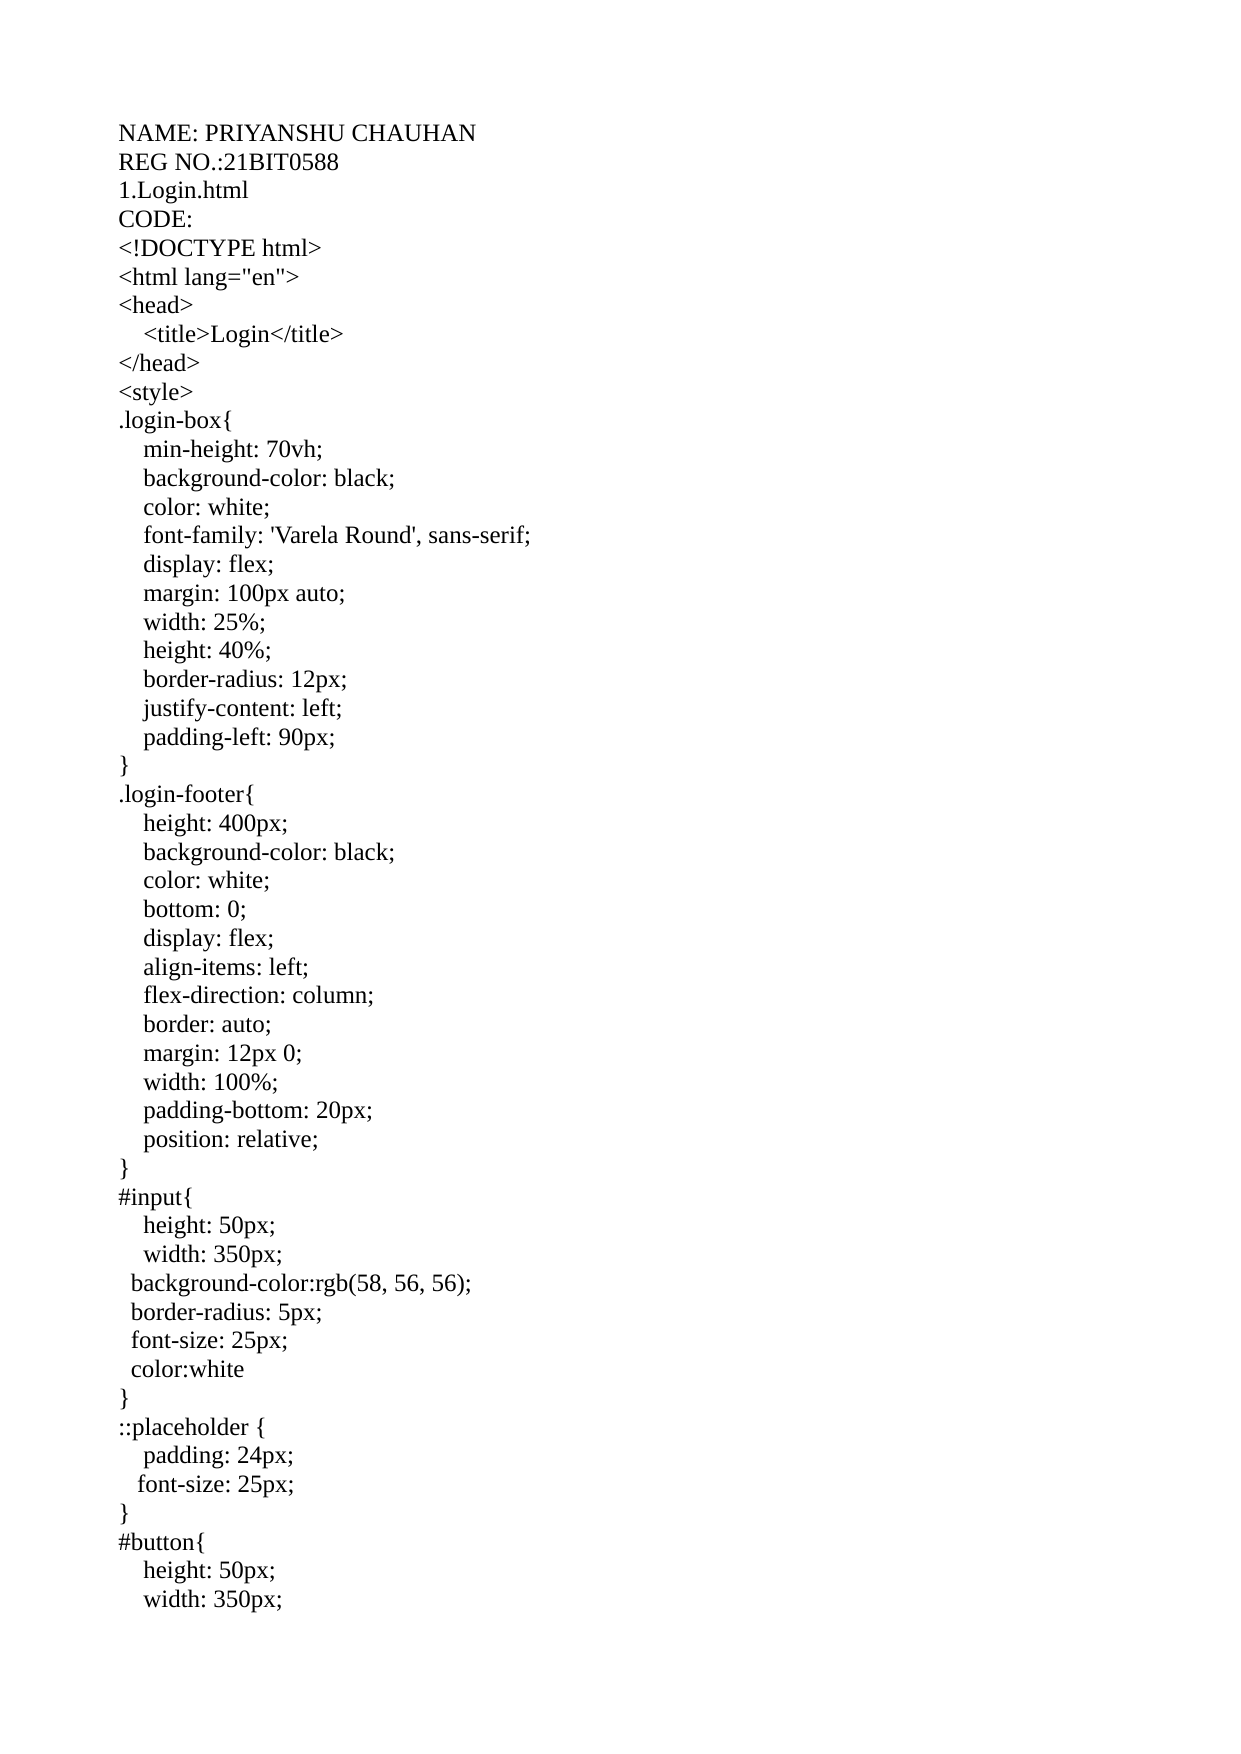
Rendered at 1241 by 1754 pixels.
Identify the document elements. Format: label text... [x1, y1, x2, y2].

text background-color: black; [118, 837, 1122, 866]
text display: flex; [118, 549, 1122, 578]
text border-radius: 5px; [118, 1297, 1122, 1326]
text </head> [118, 348, 1122, 377]
text color:white [118, 1354, 1122, 1383]
text position: relative; [118, 1124, 1122, 1153]
text font-size: 25px; [118, 1326, 1122, 1354]
text border-radius: 12px; [118, 664, 1122, 693]
text display: flex; [118, 923, 1122, 952]
text height: 50px; [118, 1556, 1122, 1584]
text } [118, 1383, 1122, 1412]
text } [118, 751, 1122, 779]
text <style> [118, 377, 1122, 406]
text width: 100%; [118, 1067, 1122, 1096]
text padding-bottom: 20px; [118, 1096, 1122, 1124]
text margin: 100px auto; [118, 578, 1122, 607]
text #input{ [118, 1182, 1122, 1211]
text ::placeholder { [118, 1412, 1122, 1441]
text <title>Login</title> [118, 319, 1122, 348]
text .login-footer{ [118, 779, 1122, 808]
text border: auto; [118, 1009, 1122, 1038]
text bottom: 0; [118, 894, 1122, 923]
text 1.Login.html [118, 176, 1122, 204]
text <html lang="en"> [118, 262, 1122, 291]
text background-color: black; [118, 463, 1122, 492]
text height: 40%; [118, 636, 1122, 664]
text flex-direction: column; [118, 981, 1122, 1009]
text font-size: 25px; [118, 1469, 1122, 1498]
text color: white; [118, 866, 1122, 894]
text width: 350px; [118, 1584, 1122, 1613]
text height: 50px; [118, 1211, 1122, 1239]
text margin: 12px 0; [118, 1038, 1122, 1067]
text justify-content: left; [118, 693, 1122, 722]
text CODE: [118, 204, 1122, 233]
text width: 25%; [118, 607, 1122, 636]
text padding-left: 90px; [118, 722, 1122, 751]
text height: 400px; [118, 808, 1122, 837]
text <head> [118, 291, 1122, 319]
text min-height: 70vh; [118, 434, 1122, 463]
text <!DOCTYPE html> [118, 233, 1122, 262]
text align-items: left; [118, 952, 1122, 981]
text #button{ [118, 1527, 1122, 1556]
text background-color:rgb(58, 56, 56); [118, 1268, 1122, 1297]
text } [118, 1498, 1122, 1527]
text font-family: 'Varela Round', sans-serif; [118, 521, 1122, 549]
text NAME: PRIYANSHU CHAUHAN [118, 118, 1122, 147]
text width: 350px; [118, 1239, 1122, 1268]
text .login-box{ [118, 406, 1122, 434]
text padding: 24px; [118, 1441, 1122, 1469]
text } [118, 1153, 1122, 1182]
text REG NO.:21BIT0588 [118, 147, 1122, 176]
text color: white; [118, 492, 1122, 521]
